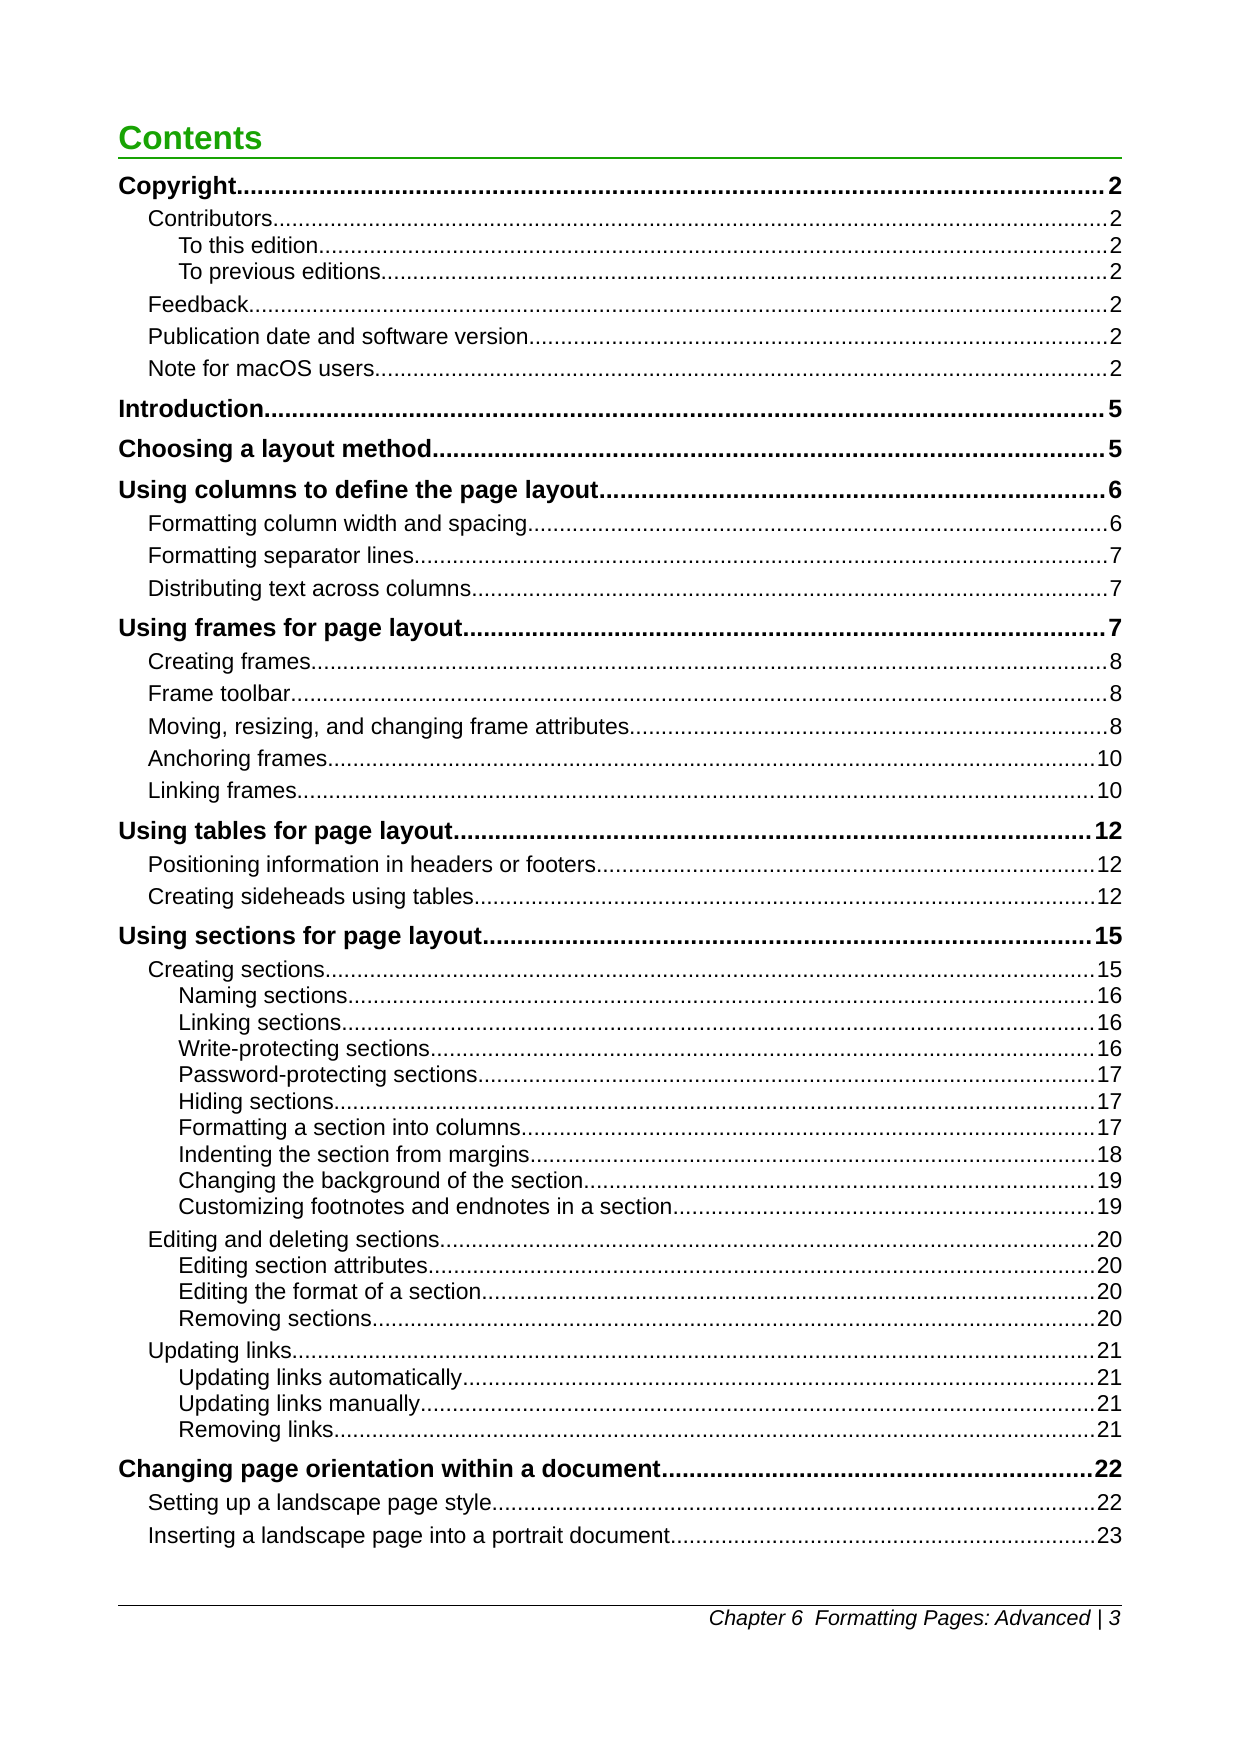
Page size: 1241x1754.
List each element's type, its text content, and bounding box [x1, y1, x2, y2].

text To this edition 2 [178, 232, 1122, 258]
text Creating sections 15 [148, 956, 1122, 982]
text Naming sections 16 [178, 982, 1122, 1009]
text Choosing a layout method 5 [118, 434, 1122, 463]
text Anchoring frames 10 [148, 745, 1122, 771]
text Editing and deleting sections 20 [148, 1226, 1122, 1252]
text Inserting a landscape page into a portrait document 23 [148, 1522, 1122, 1548]
text Creating sideheads using tables 12 [148, 883, 1122, 909]
text Removing sections 20 [178, 1305, 1122, 1331]
text Hiding sections 17 [178, 1088, 1122, 1114]
text Note for macOS users 2 [148, 355, 1122, 382]
text Customizing footnotes and endnotes in a section 19 [178, 1193, 1122, 1219]
text Using frames for page layout 7 [118, 613, 1122, 642]
text Editing section attributes 20 [178, 1252, 1122, 1278]
text Indenting the section from margins 18 [178, 1141, 1122, 1167]
text Distributing text across columns 7 [148, 575, 1122, 601]
text Formatting separator lines 7 [148, 542, 1122, 569]
text Formatting column width and spacing 6 [148, 510, 1122, 536]
text Using sections for page layout 15 [118, 921, 1122, 950]
text Editing the format of a section 20 [178, 1278, 1122, 1305]
text Linking frames 10 [148, 777, 1122, 804]
subtitle Contents [118, 118, 1122, 157]
text Setting up a landscape page style 22 [148, 1489, 1122, 1516]
text Linking sections 16 [178, 1009, 1122, 1035]
text Positioning information in headers or footers 12 [148, 851, 1122, 877]
text Updating links manually 21 [178, 1390, 1122, 1416]
text Using tables for page layout 12 [118, 816, 1122, 844]
text Frame toolbar 8 [148, 680, 1122, 707]
text Changing the background of the section 19 [178, 1167, 1122, 1193]
text Contributors 2 [148, 205, 1122, 232]
text Creating frames 8 [148, 648, 1122, 674]
text Updating links automatically 21 [178, 1363, 1122, 1390]
text Introduction 5 [118, 394, 1122, 422]
text Write-protecting sections 16 [178, 1035, 1122, 1061]
text Publication date and software version 2 [148, 323, 1122, 349]
text Using columns to define the page layout 6 [118, 475, 1122, 504]
text Copyright 2 [118, 171, 1122, 199]
text Changing page orientation within a document 22 [118, 1454, 1122, 1483]
text Removing links 21 [178, 1416, 1122, 1442]
text To previous editions 2 [178, 258, 1122, 284]
text Formatting a section into columns 17 [178, 1114, 1122, 1141]
text Password-protecting sections 17 [178, 1061, 1122, 1088]
text Updating links 21 [148, 1337, 1122, 1363]
text Moving, resizing, and changing frame attributes 8 [148, 713, 1122, 739]
text Feedback 2 [148, 291, 1122, 317]
